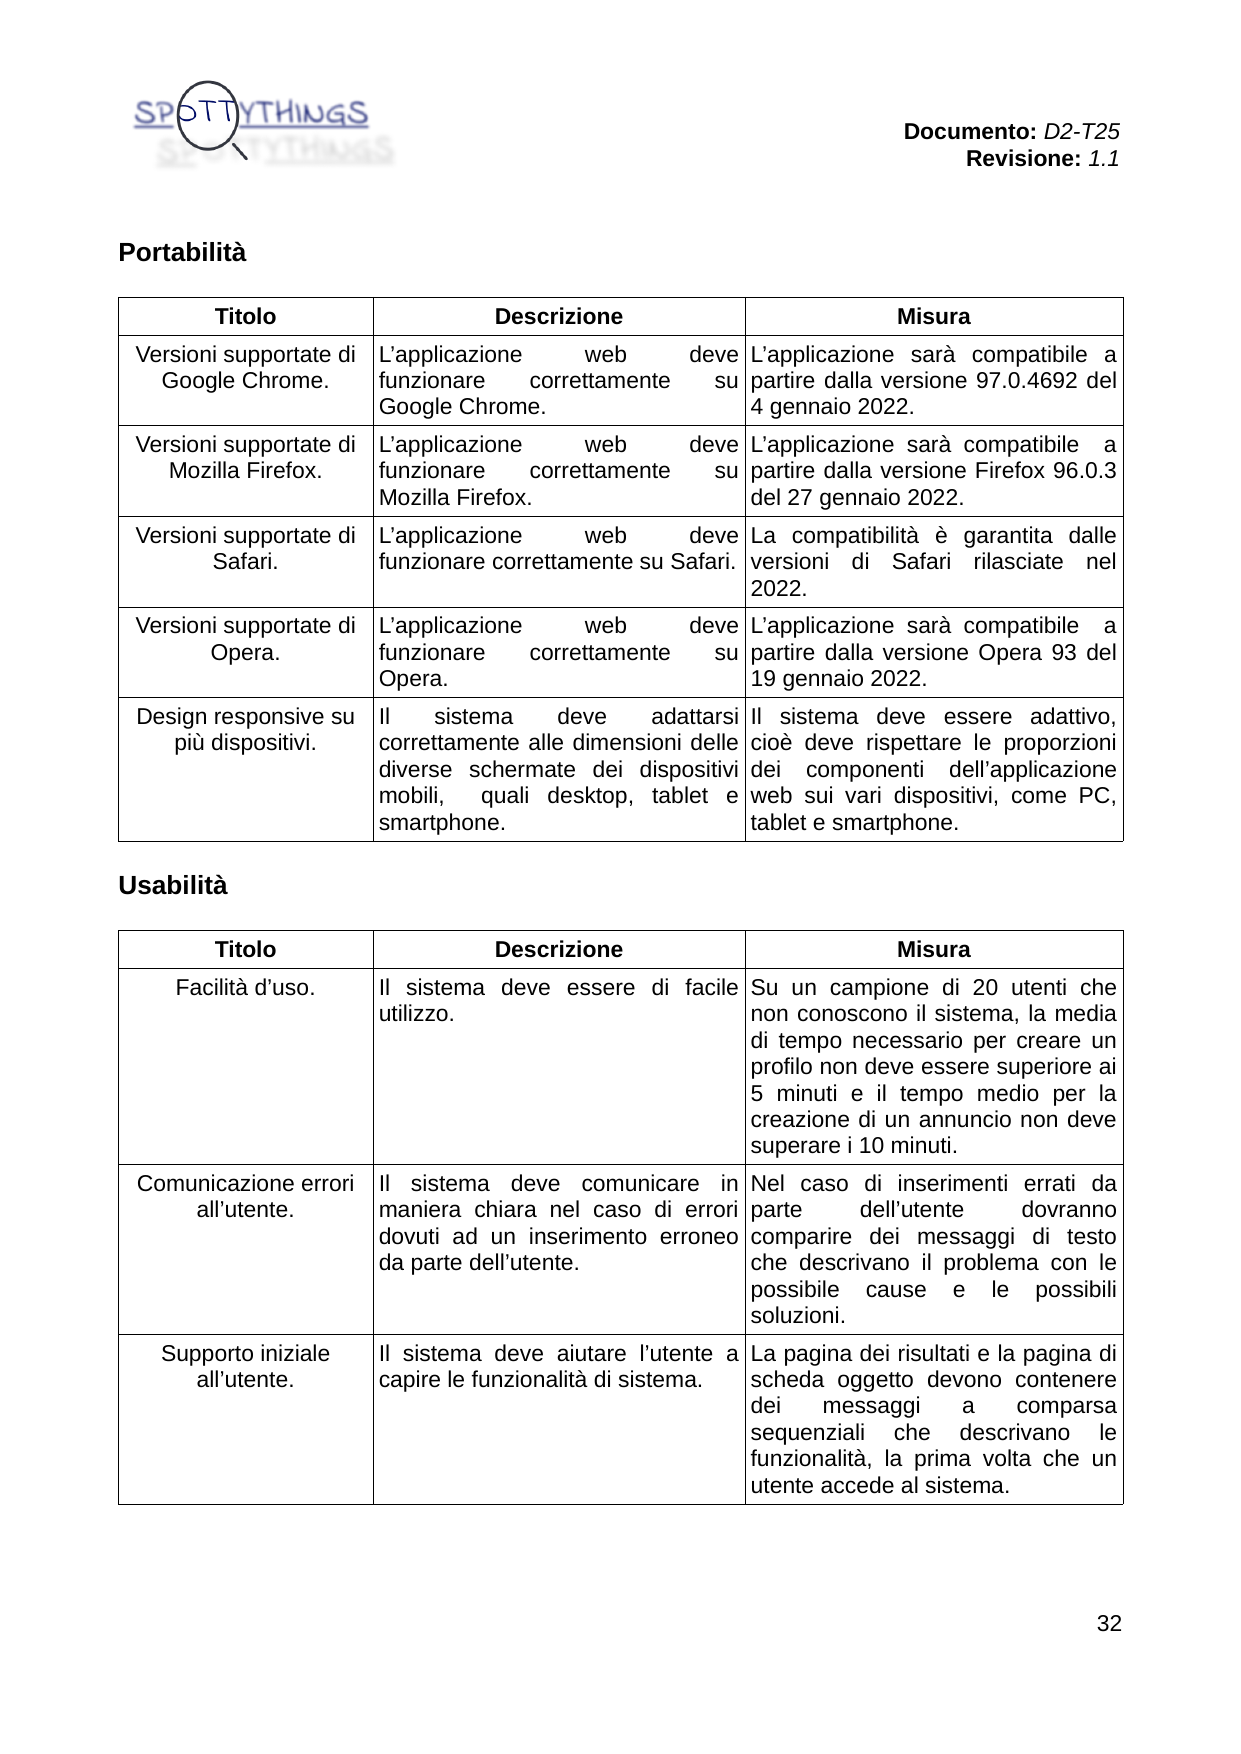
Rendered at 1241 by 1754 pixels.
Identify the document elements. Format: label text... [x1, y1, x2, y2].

table_cell L’applicazione web deve funzionare correttamente su Google Chrome. [374, 336, 745, 425]
picture [123, 73, 399, 187]
table_cell La compatibilità è garantita dalle versioni di Safari rilasciate nel 2022. [746, 517, 1123, 607]
table_cell Il sistema deve comunicare in maniera chiara nel caso di errori dovuti ad un inserimento erroneo da parte dell’utente. [374, 1165, 745, 1334]
table_cell Il sistema deve aiutare l’utente a capire le funzionalità di sistema. [374, 1335, 745, 1504]
table_cell L’applicazione sarà compatibile a partire dalla versione Firefox 96.0.3 del 27 gennaio 2022. [746, 426, 1123, 516]
table_cell La pagina dei risultati e la pagina di scheda oggetto devono contenere dei messaggi a comparsa sequenziali che descrivano le funzionalità, la prima volta che un utente accede al sistema. [746, 1335, 1123, 1504]
table_cell L’applicazione sarà compatibile a partire dalla versione Opera 93 del 19 gennaio 2022. [746, 608, 1123, 697]
table_cell Il sistema deve essere di facile utilizzo. [374, 969, 745, 1164]
table_cell L’applicazione web deve funzionare correttamente su Opera. [374, 608, 745, 697]
table_header Misura [746, 298, 1123, 335]
table_cell Supporto iniziale all’utente. [119, 1335, 373, 1504]
table_header Descrizione [374, 931, 745, 968]
table_cell Versioni supportate di Opera. [119, 608, 373, 697]
table_cell Versioni supportate di Safari. [119, 517, 373, 607]
table_header Descrizione [374, 298, 745, 335]
table_cell Il sistema deve adattarsi correttamente alle dimensioni delle diverse schermate dei dispositivi mobili, quali desktop, tablet e smartphone. [374, 698, 745, 841]
table_cell Design responsive su più dispositivi. [119, 698, 373, 841]
table_header Titolo [119, 931, 373, 968]
subtitle Usabilità [118, 870, 1122, 900]
table_cell Versioni supportate di Google Chrome. [119, 336, 373, 425]
table_header Misura [746, 931, 1123, 968]
table_cell Facilità d’uso. [119, 969, 373, 1164]
table_cell L’applicazione web deve funzionare correttamente su Mozilla Firefox. [374, 426, 745, 516]
table_cell Su un campione di 20 utenti che non conoscono il sistema, la media di tempo necessario per creare un profilo non deve essere superiore ai 5 minuti e il tempo medio per la creazione di un annuncio non deve superare i 10 minuti. [746, 969, 1123, 1164]
table_cell Il sistema deve essere adattivo, cioè deve rispettare le proporzioni dei componenti dell’applicazione web sui vari dispositivi, come PC, tablet e smartphone. [746, 698, 1123, 841]
table_header Titolo [119, 298, 373, 335]
table_cell Nel caso di inserimenti errati da parte dell’utente dovranno comparire dei messaggi di testo che descrivano il problema con le possibile cause e le possibili soluzioni. [746, 1165, 1123, 1334]
table_cell Versioni supportate di Mozilla Firefox. [119, 426, 373, 516]
table_cell L’applicazione web deve funzionare correttamente su Safari. [374, 517, 745, 607]
table_cell L’applicazione sarà compatibile a partire dalla versione 97.0.4692 del 4 gennaio 2022. [746, 336, 1123, 425]
table_cell Comunicazione errori all’utente. [119, 1165, 373, 1334]
subtitle Portabilità [118, 236, 1122, 267]
